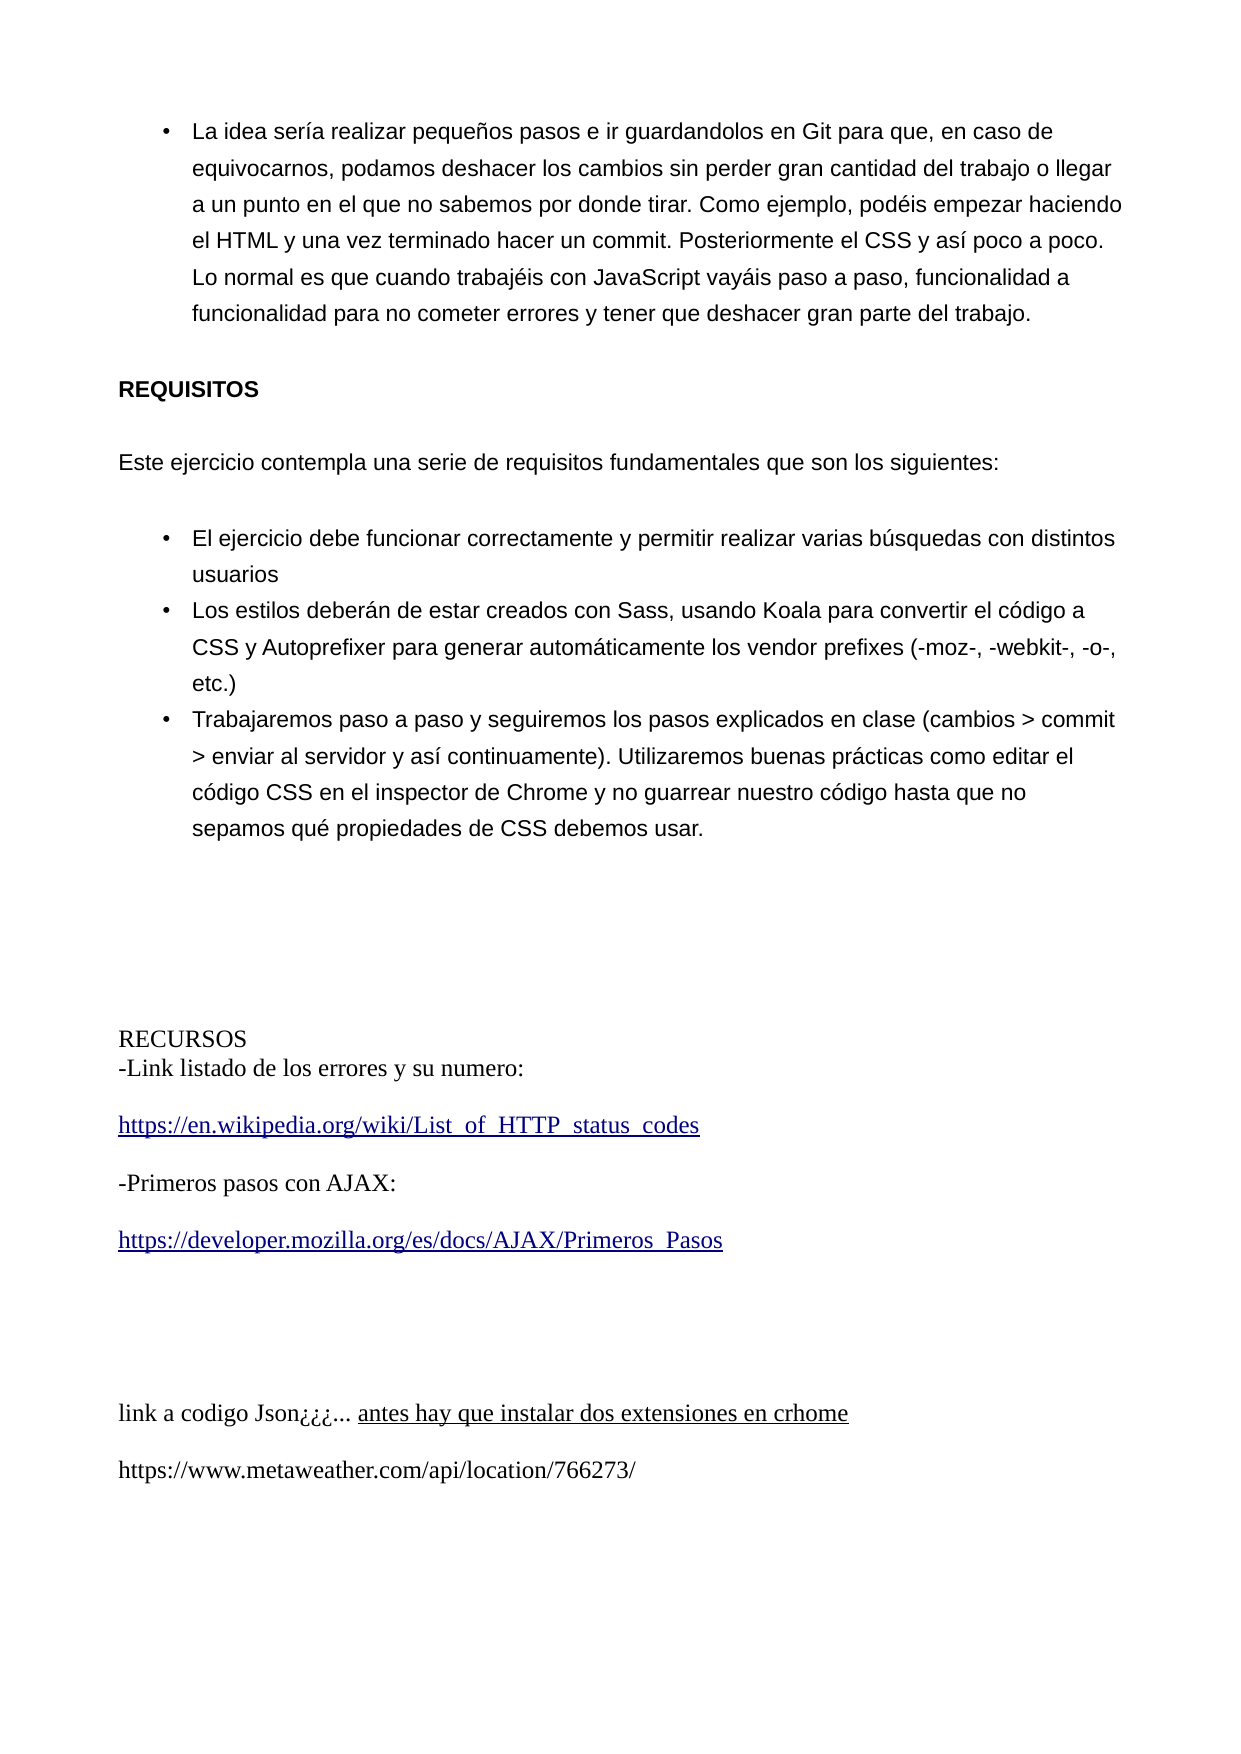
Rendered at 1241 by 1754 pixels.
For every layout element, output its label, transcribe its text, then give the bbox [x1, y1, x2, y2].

text -Primeros pasos con AJAX: [118, 1168, 1122, 1197]
text RECURSOS [118, 1024, 1122, 1053]
list El ejercicio debe funcionar correctamente y permitir realizar varias búsquedas con distintos usuarios [162, 524, 1122, 587]
text link a codigo Json¿¿¿... antes hay que instalar dos extensiones en crhome [118, 1398, 1122, 1427]
list Trabajaremos paso a paso y seguiremos los pasos explicados en clase (cambios > commit > enviar al servidor y así continuamente). Utilizaremos buenas prácticas como editar el código CSS en el inspector de Chrome y no guarrear nuestro código hasta que no sepamos qué propiedades de CSS debemos usar. [162, 706, 1122, 842]
text REQUISITOS Este ejercicio contempla una serie de requisitos fundamentales que son los siguientes: [118, 376, 1122, 475]
text https://en.wikipedia.org/wiki/List_of_HTTP_status_codes [118, 1110, 1122, 1139]
list La idea sería realizar pequeños pasos e ir guardandolos en Git para que, en caso de equivocarnos, podamos deshacer los cambios sin perder gran cantidad del trabajo o llegar a un punto en el que no sabemos por donde tirar. Como ejemplo, podéis empezar haciendo el HTML y una vez terminado hacer un commit. Posteriormente el CSS y así poco a poco. Lo normal es que cuando trabajéis con JavaScript vayáis paso a paso, funcionalidad a funcionalidad para no cometer errores y tener que deshacer gran parte del trabajo. [162, 118, 1122, 326]
text https://www.metaweather.com/api/location/766273/ [118, 1455, 1122, 1484]
list Los estilos deberán de estar creados con Sass, usando Koala para convertir el código a CSS y Autoprefixer para generar automáticamente los vendor prefixes (-moz-, -webkit-, -o-, etc.) [162, 597, 1122, 696]
text -Link listado de los errores y su numero: [118, 1053, 1122, 1082]
text https://developer.mozilla.org/es/docs/AJAX/Primeros_Pasos [118, 1225, 1122, 1254]
